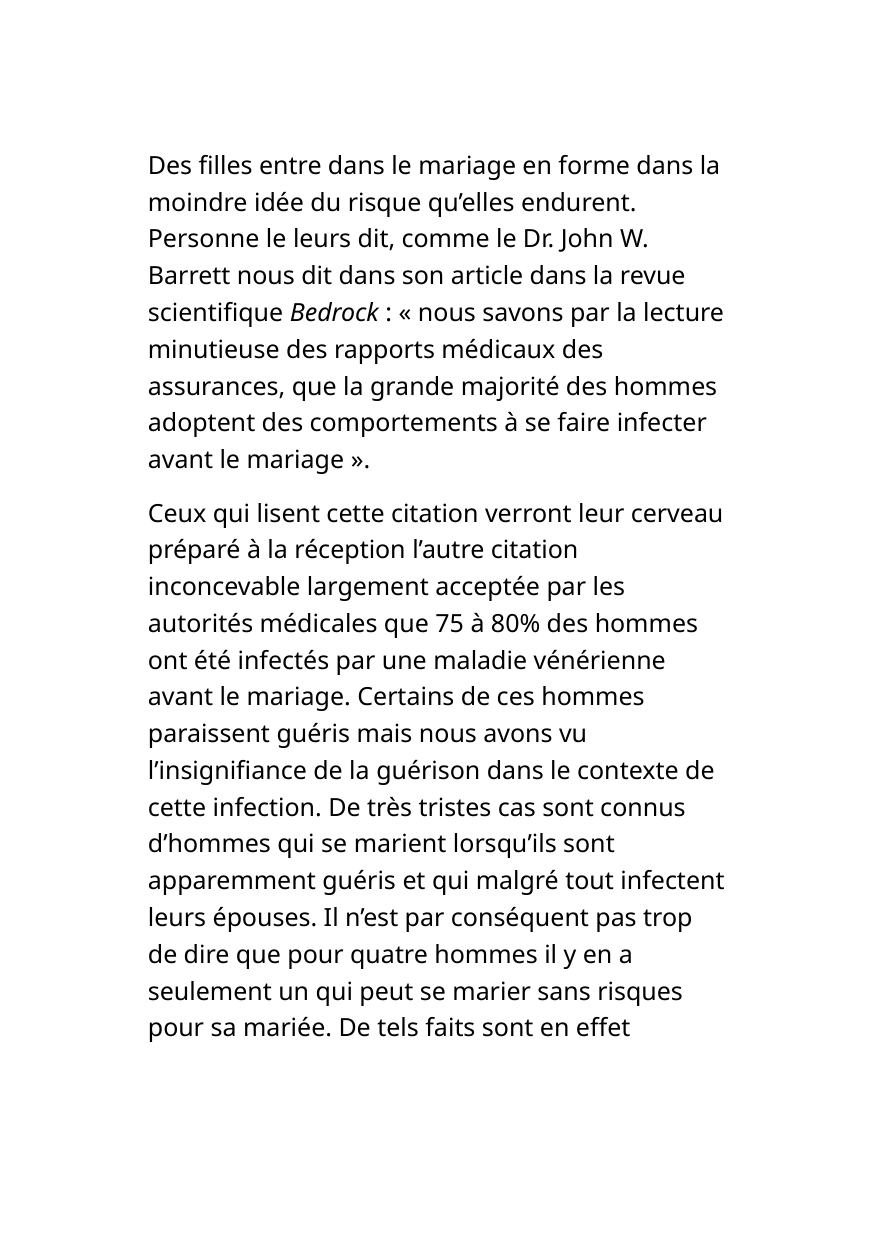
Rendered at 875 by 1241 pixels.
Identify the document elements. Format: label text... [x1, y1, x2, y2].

text Ceux qui lisent cette citation verront leur cerveau préparé à la réception l’autre citation inconcevable largement acceptée par les autorités médicales que 75 à 80% des hommes ont été infectés par une maladie vénérienne avant le mariage. Certains de ces hommes paraissent guéris mais nous avons vu l’insignifiance de la guérison dans le contexte de cette infection. De très tristes cas sont connus d’hommes qui se marient lorsqu’ils sont apparemment guéris et qui malgré tout infectent leurs épouses. Il n’est par conséquent pas trop de dire que pour quatre hommes il y en a seulement un qui peut se marier sans risques pour sa mariée. De tels faits sont en effet [148, 495, 726, 1044]
text Des filles entre dans le mariage en forme dans la moindre idée du risque qu’elles endurent. Personne le leurs dit, comme le Dr. John W. Barrett nous dit dans son article dans la revue scientifique Bedrock : « nous savons par la lecture minutieuse des rapports médicaux des assurances, que la grande majorité des hommes adoptent des comportements à se faire infecter avant le mariage ». [148, 148, 726, 476]
